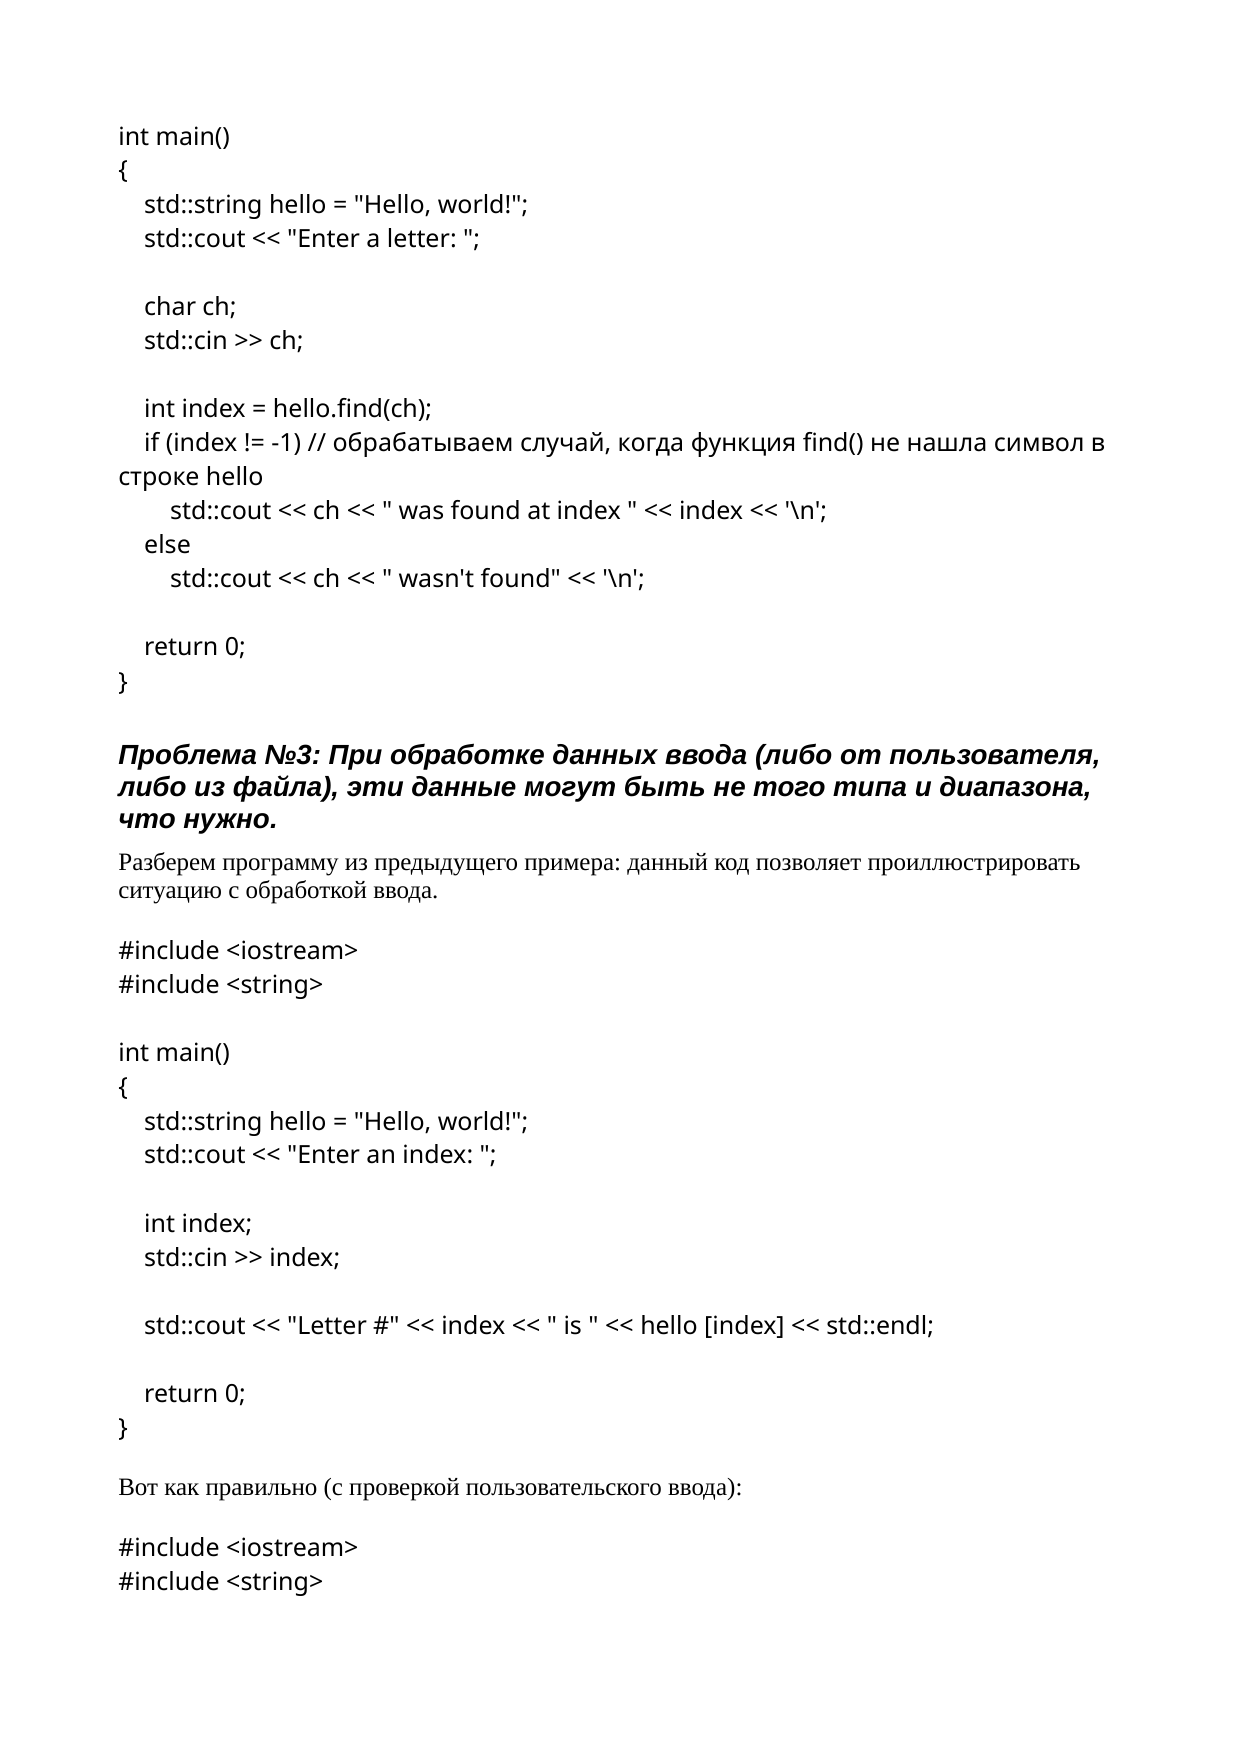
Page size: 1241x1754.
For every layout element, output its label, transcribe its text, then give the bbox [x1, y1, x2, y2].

text #include <iostream> [118, 933, 1122, 967]
text } [118, 1410, 1122, 1444]
text return 0; [118, 1376, 1122, 1410]
text std::cout << ch << " was found at index " << index << '\n'; [118, 493, 1122, 527]
text std::string hello = "Hello, world!"; [118, 186, 1122, 220]
text else [118, 527, 1122, 561]
text return 0; [118, 629, 1122, 663]
text int main() [118, 118, 1122, 152]
text std::cout << ch << " wasn't found" << '\n'; [118, 561, 1122, 595]
text std::cin >> ch; [118, 322, 1122, 357]
text { [118, 1069, 1122, 1103]
text std::cout << "Letter #" << index << " is " << hello [index] << std::endl; [118, 1307, 1122, 1342]
text int index; [118, 1205, 1122, 1239]
text Вот как правильно (с проверкой пользовательского ввода): [118, 1472, 1122, 1501]
text if (index != -1) // обрабатываем случай, когда функция find() не нашла символ в строке hello [118, 425, 1122, 493]
text std::cin >> index; [118, 1239, 1122, 1273]
text #include <iostream> [118, 1530, 1122, 1564]
text #include <string> [118, 1564, 1122, 1598]
text std::cout << "Enter a letter: "; [118, 220, 1122, 254]
text } [118, 663, 1122, 697]
text std::string hello = "Hello, world!"; [118, 1103, 1122, 1137]
text int main() [118, 1035, 1122, 1069]
text std::cout << "Enter an index: "; [118, 1137, 1122, 1171]
subtitle Проблема №3: При обработке данных ввода (либо от пользователя, либо из файла), эти данные могут быть не того типа и диапазона, что нужно. [118, 738, 1122, 834]
text char ch; [118, 288, 1122, 322]
text Разберем программу из предыдущего примера: данный код позволяет проиллюстрировать ситуацию с обработкой ввода. [118, 847, 1122, 904]
text int index = hello.find(ch); [118, 391, 1122, 425]
text { [118, 152, 1122, 186]
text #include <string> [118, 967, 1122, 1001]
